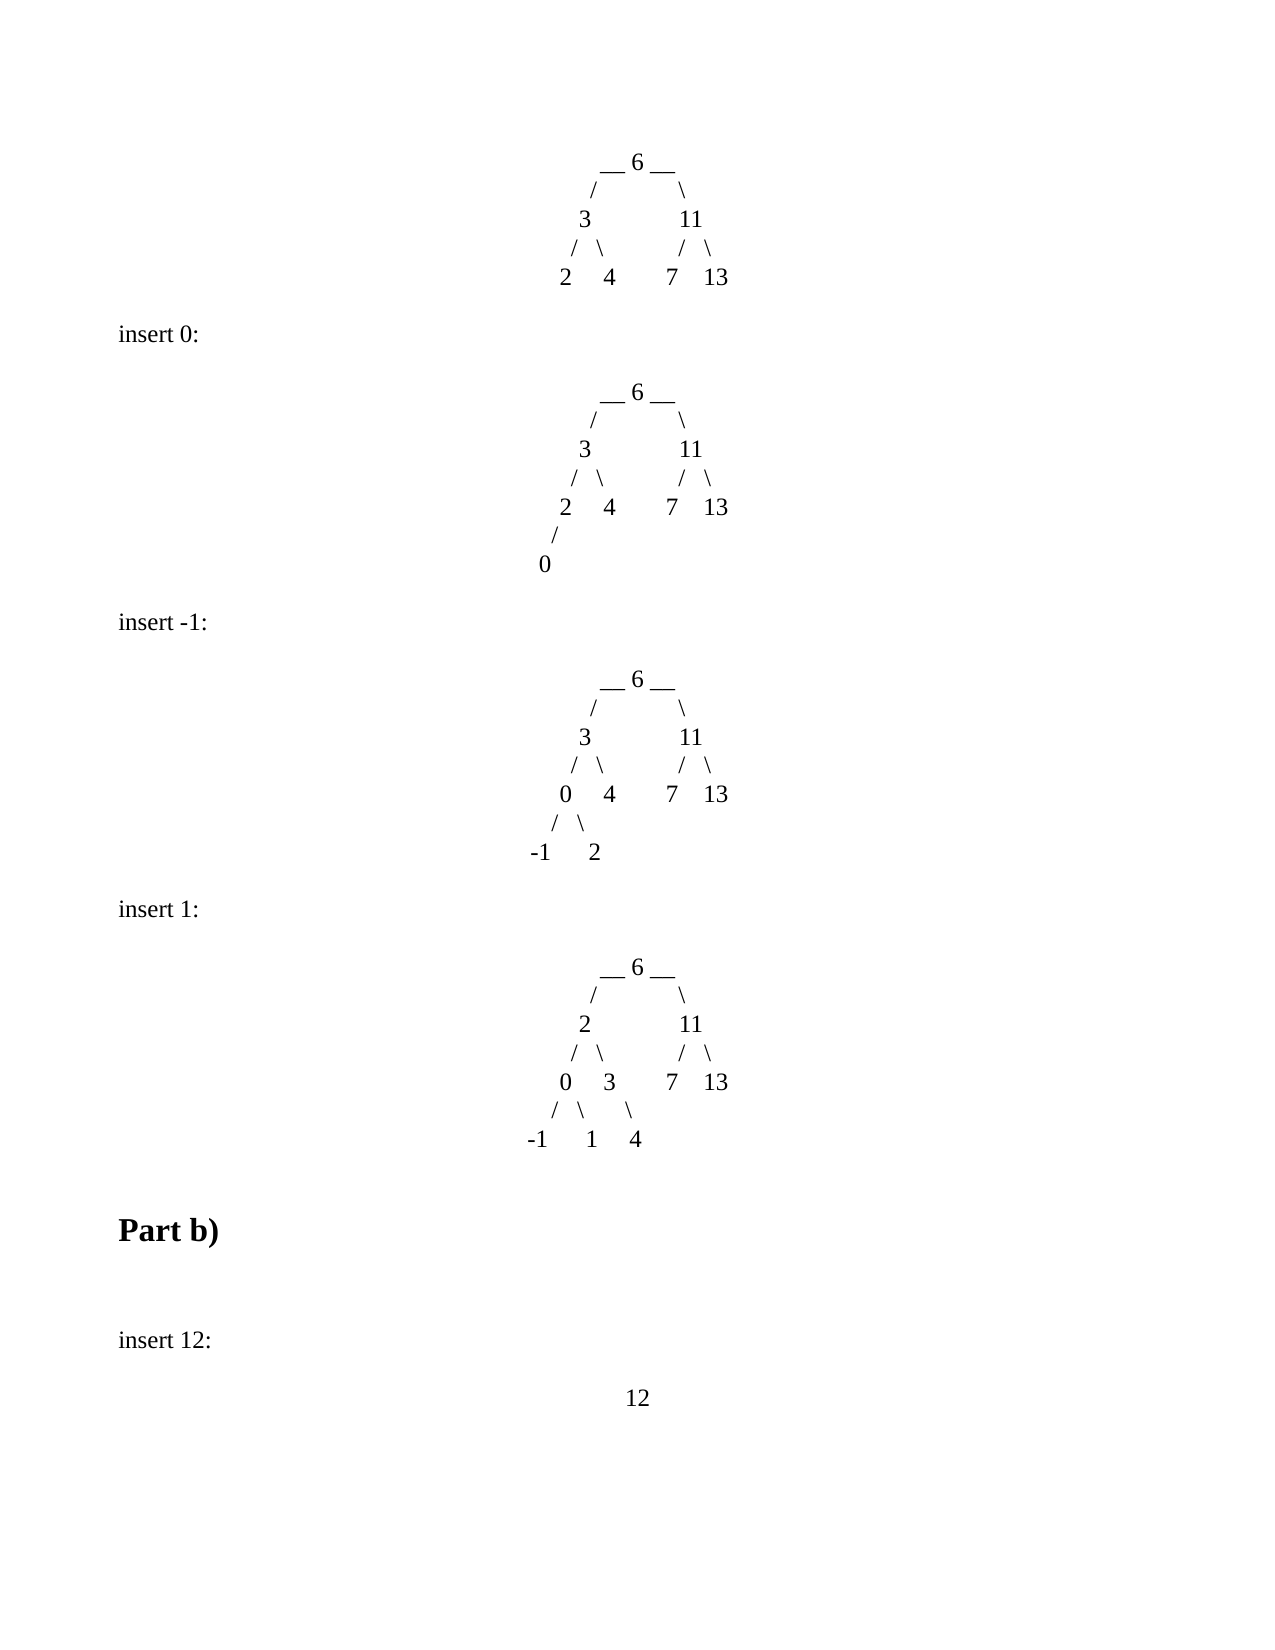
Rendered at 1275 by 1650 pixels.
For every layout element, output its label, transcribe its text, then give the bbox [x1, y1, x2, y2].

text insert -1: [118, 607, 1157, 636]
text / \ [118, 808, 1157, 837]
text 3 11 [118, 434, 1157, 463]
text -1 2 [118, 837, 1157, 866]
text 3 11 [118, 722, 1157, 751]
text 0 3 7 13 [118, 1067, 1157, 1096]
text / [118, 521, 1157, 549]
text 3 11 [118, 204, 1157, 233]
text / \ [118, 176, 1157, 204]
text / \ / \ [118, 463, 1157, 492]
text Part b) [118, 1211, 1157, 1249]
text / \ / \ [118, 1038, 1157, 1067]
text insert 1: [118, 894, 1157, 923]
text 0 [118, 549, 1157, 578]
text / \ / \ [118, 751, 1157, 779]
text __ 6 __ [118, 147, 1157, 176]
text insert 0: [118, 319, 1157, 348]
text __ 6 __ [118, 664, 1157, 693]
text __ 6 __ [118, 952, 1157, 981]
text / \ [118, 981, 1157, 1009]
text insert 12: [118, 1326, 1157, 1354]
text -1 1 4 [118, 1124, 1157, 1153]
text / \ [118, 406, 1157, 434]
text 2 11 [118, 1009, 1157, 1038]
text / \ \ [118, 1096, 1157, 1124]
text / \ [118, 693, 1157, 722]
text / \ / \ [118, 233, 1157, 262]
text 2 4 7 13 [118, 262, 1157, 291]
text 12 [118, 1383, 1157, 1412]
text 2 4 7 13 [118, 492, 1157, 521]
text 0 4 7 13 [118, 779, 1157, 808]
text __ 6 __ [118, 377, 1157, 406]
